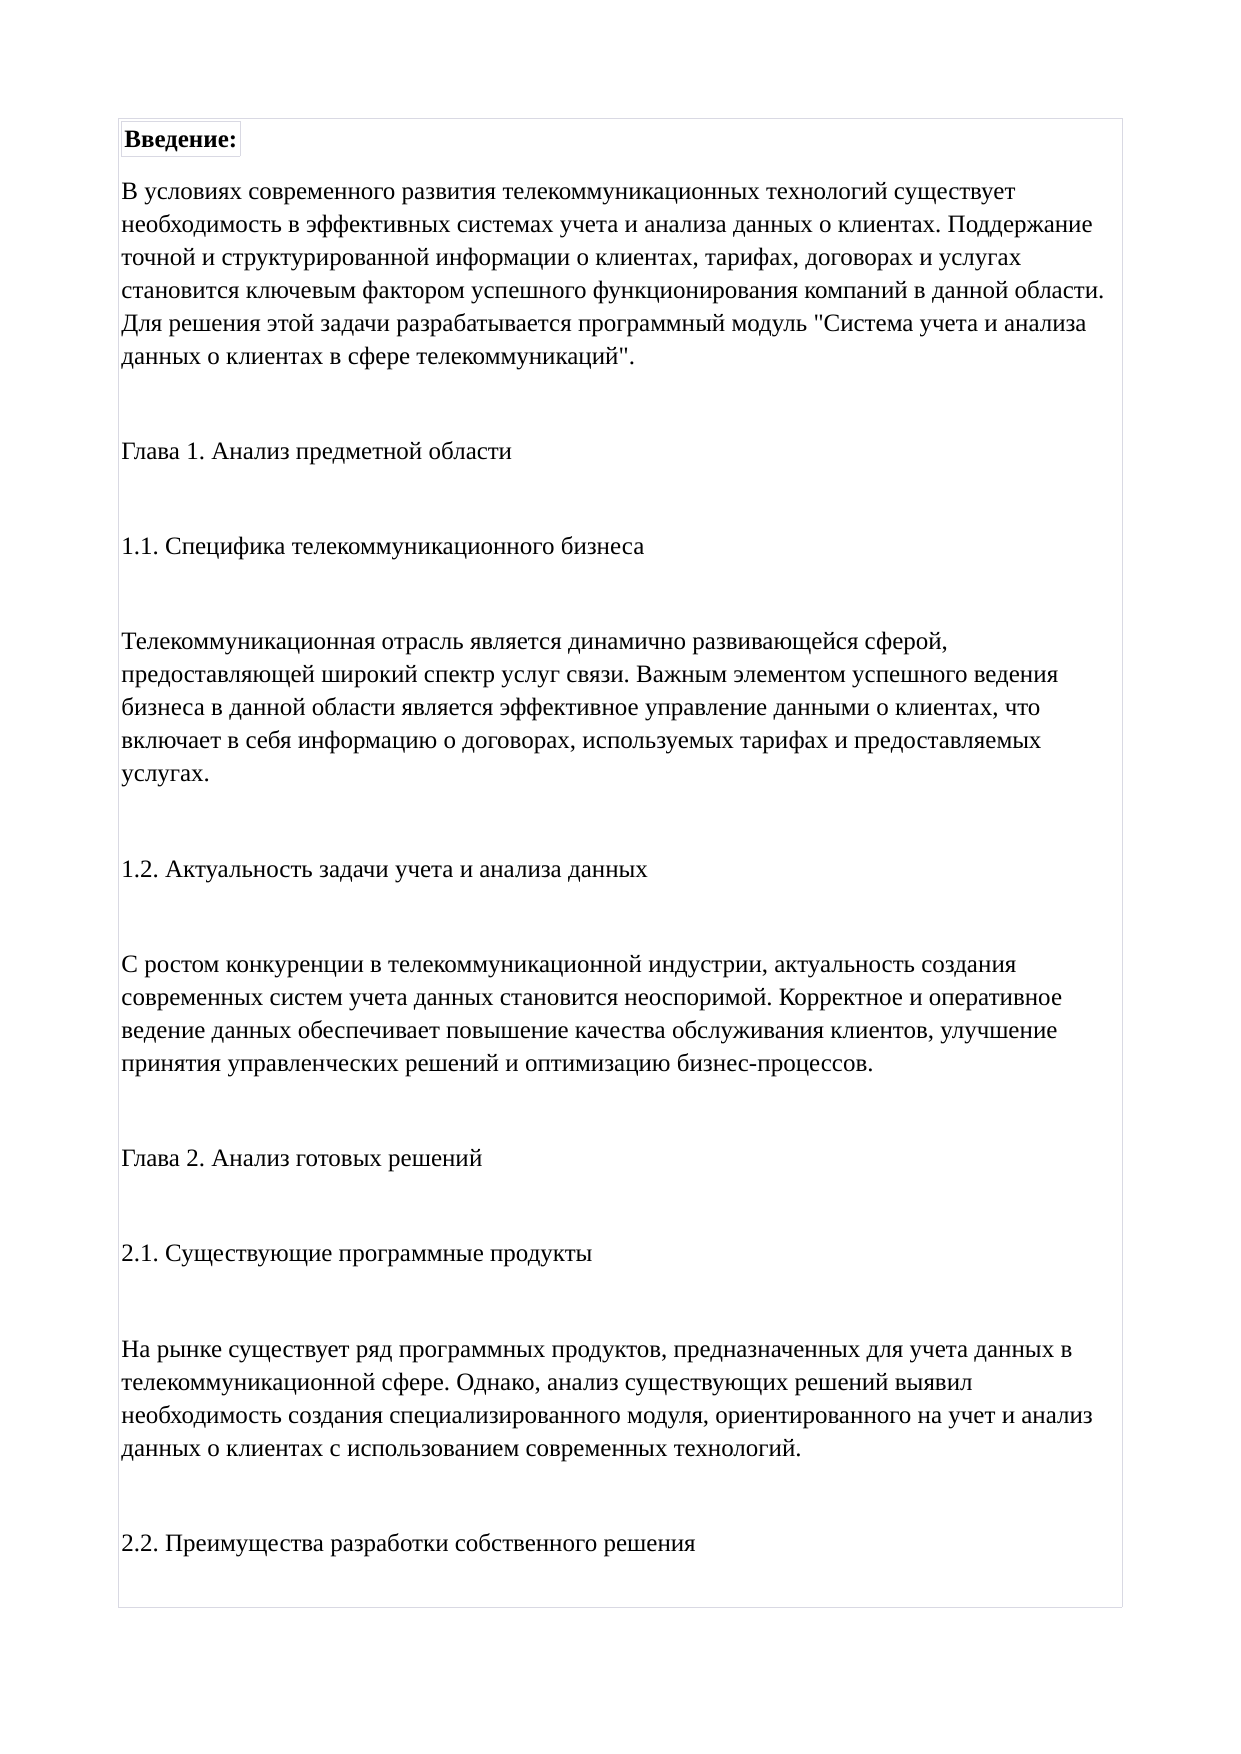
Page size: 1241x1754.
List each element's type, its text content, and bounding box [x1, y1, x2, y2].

text Введение: [119, 119, 1122, 156]
text 1.1. Специфика телекоммуникационного бизнеса [119, 528, 1122, 560]
text С ростом конкуренции в телекоммуникационной индустрии, актуальность создания современных систем учета данных становится неоспоримой. Корректное и оперативное ведение данных обеспечивает повышение качества обслуживания клиентов, улучшение принятия управленческих решений и оптимизацию бизнес-процессов. [119, 946, 1122, 1077]
text 2.2. Преимущества разработки собственного решения [119, 1525, 1122, 1557]
text В условиях современного развития телекоммуникационных технологий существует необходимость в эффективных системах учета и анализа данных о клиентах. Поддержание точной и структурированной информации о клиентах, тарифах, договорах и услугах становится ключевым фактором успешного функционирования компаний в данной области. Для решения этой задачи разрабатывается программный модуль "Система учета и анализа данных о клиентах в сфере телекоммуникаций". [119, 173, 1122, 369]
text Глава 1. Анализ предметной области [119, 433, 1122, 465]
text 2.1. Существующие программные продукты [119, 1235, 1122, 1267]
text Телекоммуникационная отрасль является динамично развивающейся сферой, предоставляющей широкий спектр услуг связи. Важным элементом успешного ведения бизнеса в данной области является эффективное управление данными о клиентах, что включает в себя информацию о договорах, используемых тарифах и предоставляемых услугах. [119, 623, 1122, 787]
text Глава 2. Анализ готовых решений [119, 1140, 1122, 1172]
text На рынке существует ряд программных продуктов, предназначенных для учета данных в телекоммуникационной сфере. Однако, анализ существующих решений выявил необходимость создания специализированного модуля, ориентированного на учет и анализ данных о клиентах с использованием современных технологий. [119, 1331, 1122, 1461]
text 1.2. Актуальность задачи учета и анализа данных [119, 851, 1122, 882]
